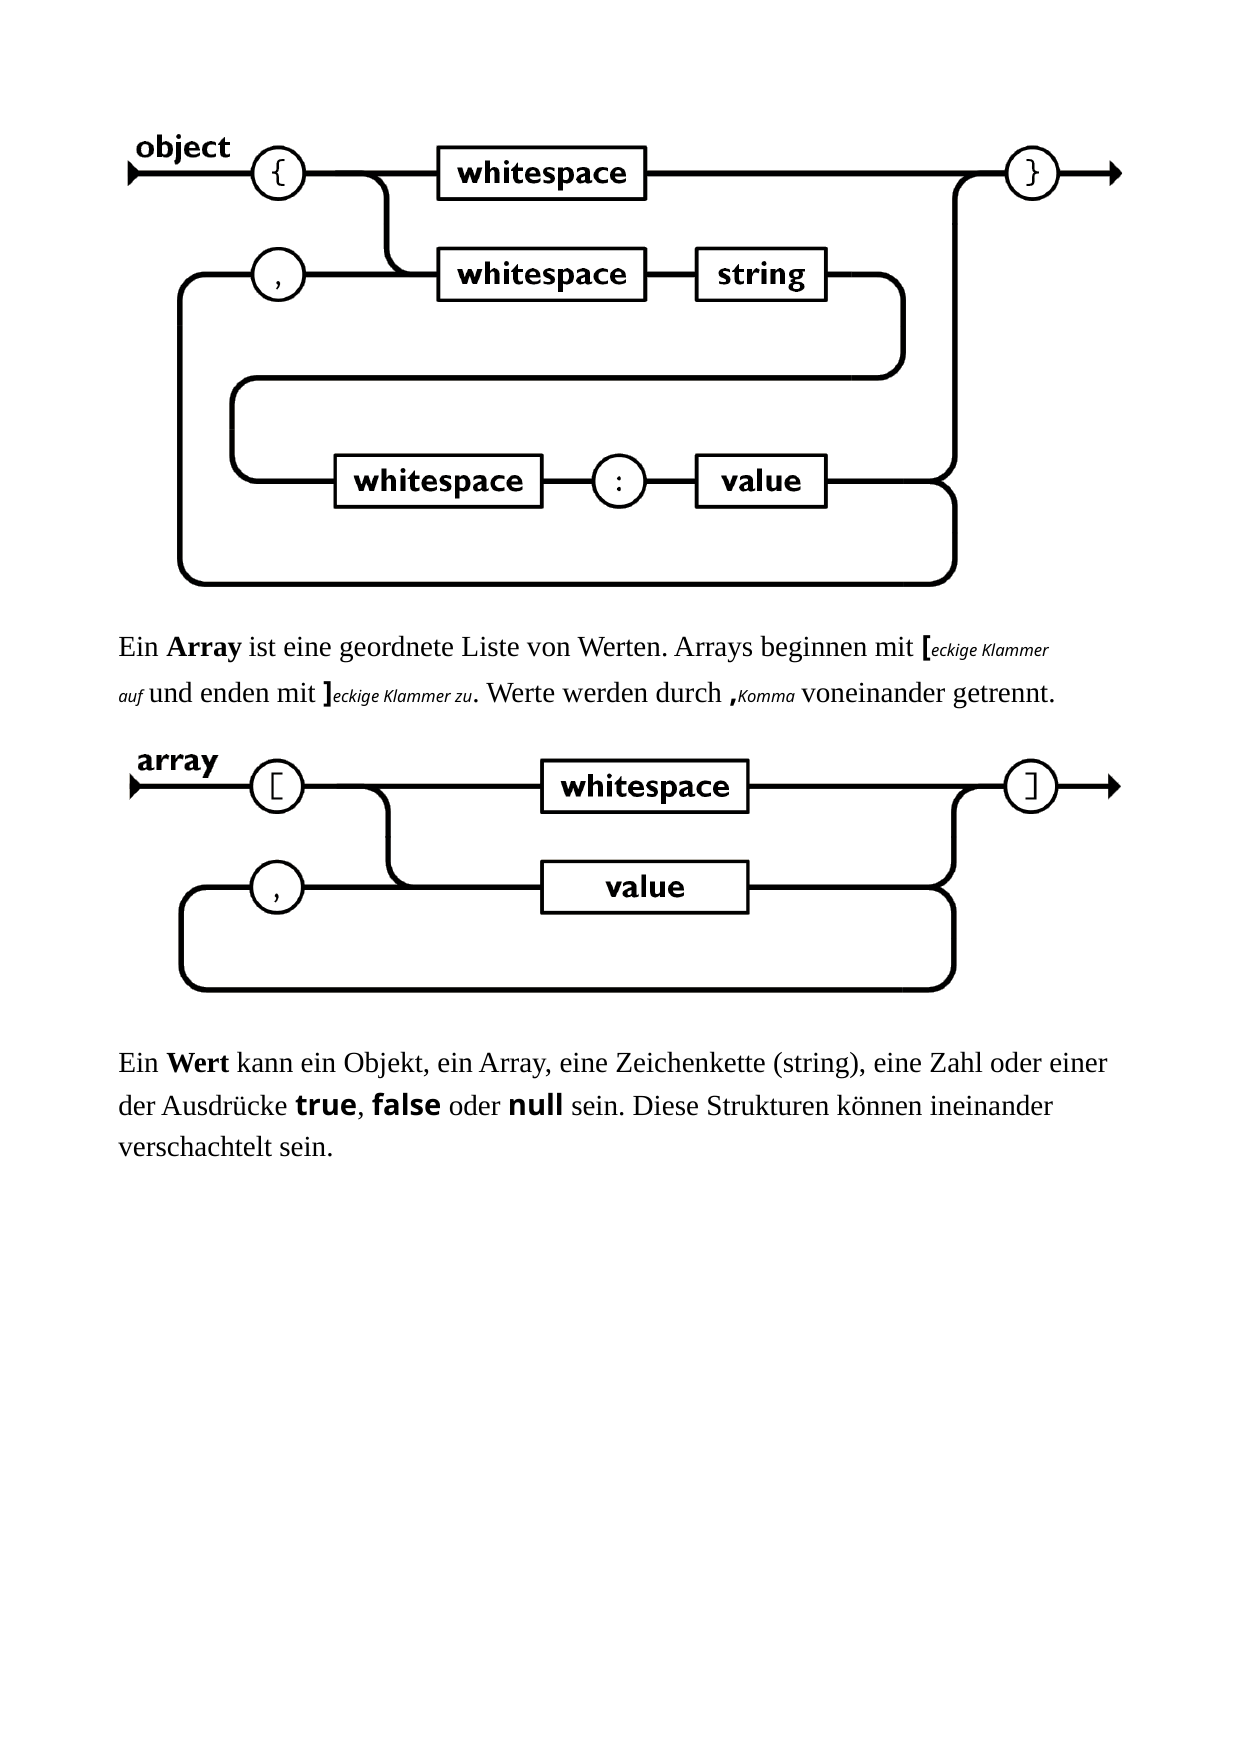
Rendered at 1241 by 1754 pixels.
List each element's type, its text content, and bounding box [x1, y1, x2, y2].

picture [118, 731, 1123, 993]
text Ein Array ist eine geordnete Liste von Werten. Arrays beginnen mit [eckige Klammer auf und enden mit ]eckige Klammer zu. Werte werden durch ,Komma voneinander getrennt. [118, 587, 1122, 711]
picture [118, 118, 1123, 587]
text Ein Wert kann ein Objekt, ein Array, eine Zeichenkette (string), eine Zahl oder einer der Ausdrücke true, false oder null sein. Diese Strukturen können ineinander verschachtelt sein. [118, 1045, 1122, 1163]
